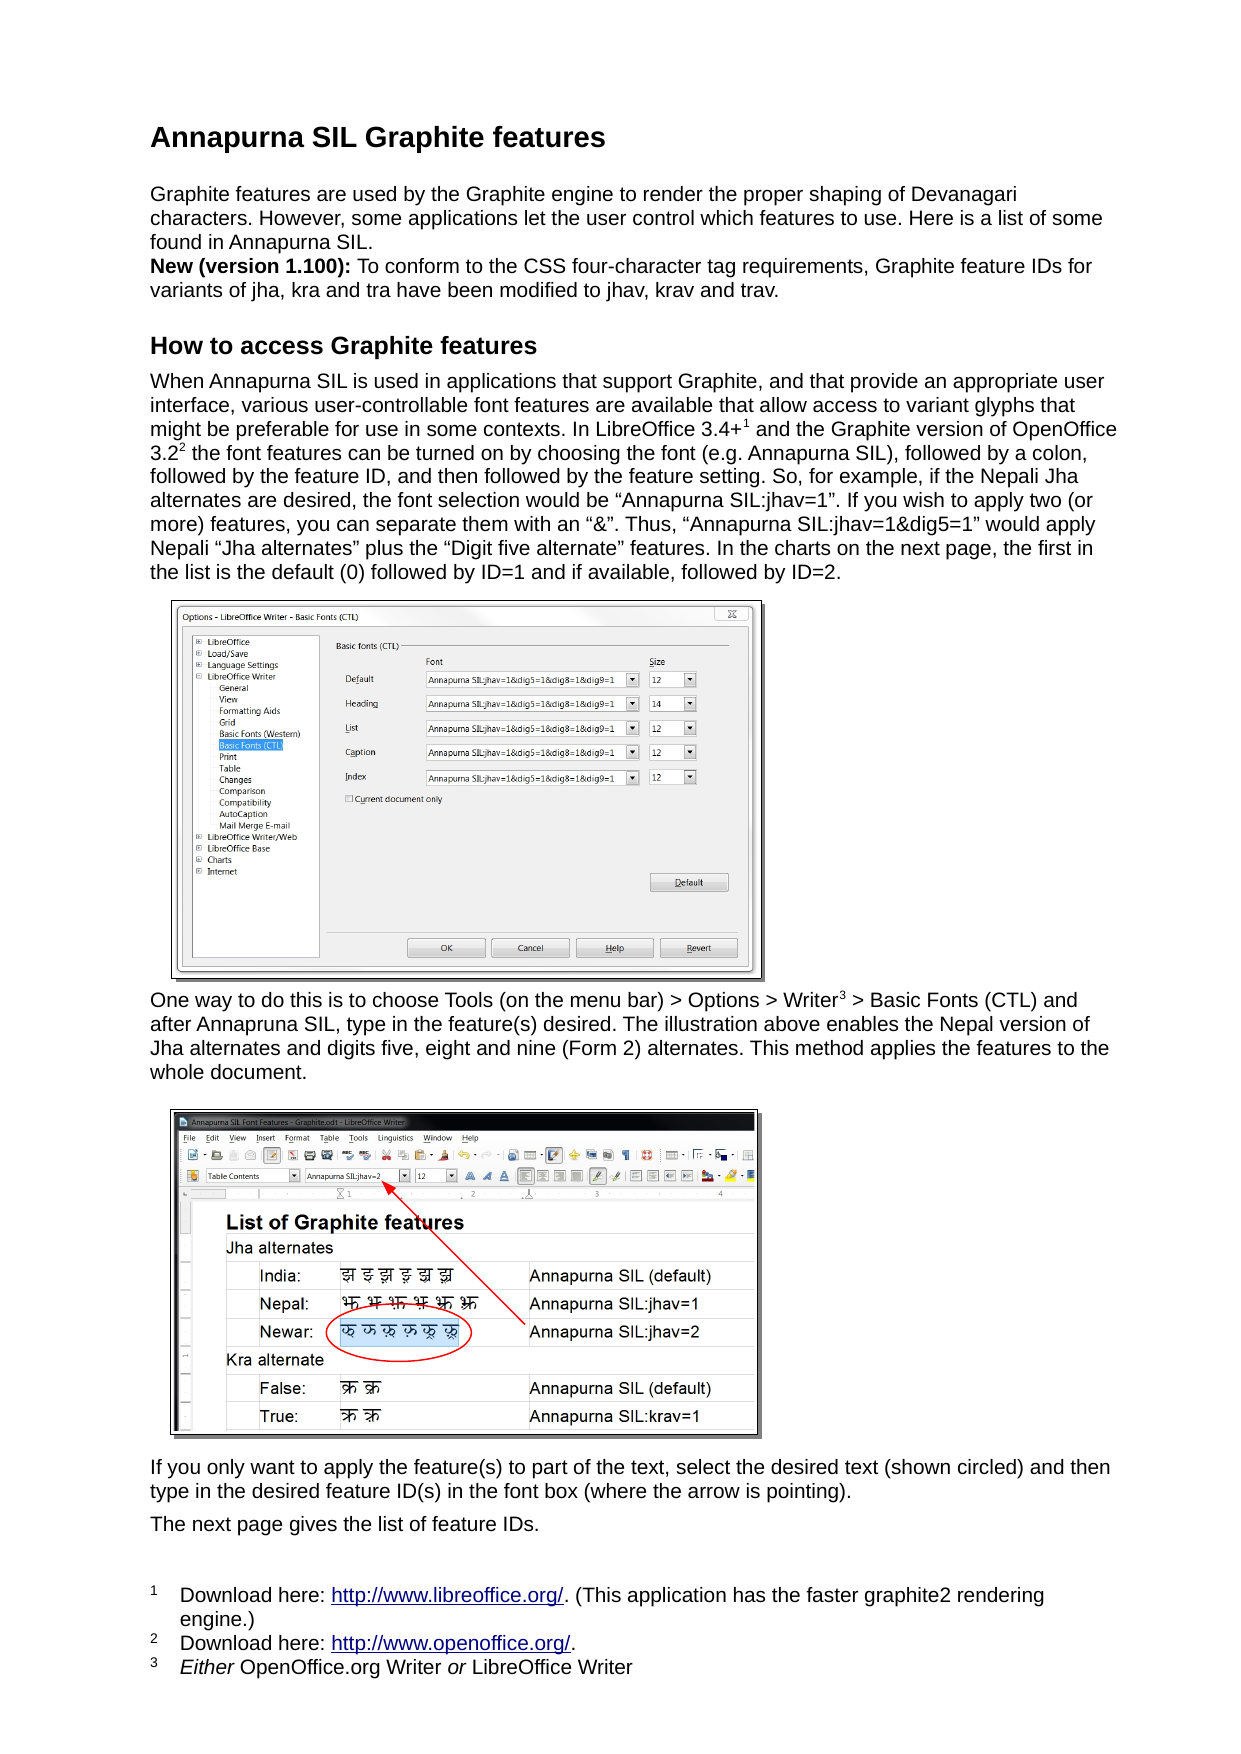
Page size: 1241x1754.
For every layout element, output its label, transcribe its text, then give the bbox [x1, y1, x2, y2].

text Annapurna SIL Graphite features [150, 120, 1121, 153]
picture [173, 1112, 755, 1431]
text The next page gives the list of feature IDs. [150, 1512, 1121, 1536]
text Graphite features are used by the Graphite engine to render the proper shaping of Devanagari characters. However, some applications let the user control which features to use. Here is a list of some found in Annapurna SIL. [150, 182, 1121, 254]
picture [174, 603, 758, 975]
text How to access Graphite features [150, 302, 1121, 359]
text Download here: http://www.openoffice.org/. [150, 1631, 1121, 1654]
text Either OpenOffice.org Writer or LibreOffice Writer [150, 1654, 1121, 1678]
text If you only want to apply the feature(s) to part of the text, select the desired text (shown circled) and then type in the desired feature ID(s) in the font box (where the arrow is pointing). [150, 1455, 1121, 1503]
text New (version 1.100): To conform to the CSS four-character tag requirements, Graphite feature IDs for variants of jha, kra and tra have been modified to jhav, krav and trav. [150, 254, 1121, 302]
text Download here: http://www.libreoffice.org/. (This application has the faster graphite2 rendering engine.) [150, 1583, 1121, 1631]
text When Annapurna SIL is used in applications that support Graphite, and that provide an appropriate user interface, various user-controllable font features are available that allow access to variant glyphs that might be preferable for use in some contexts. In LibreOffice 3.4+ and the Graphite version of OpenOffice 3.2 the font features can be turned on by choosing the font (e.g. Annapurna SIL), followed by a colon, followed by the feature ID, and then followed by the feature setting. So, for example, if the Nepali Jha alternates are desired, the font selection would be “Annapurna SIL:jhav=1”. If you wish to apply two (or more) features, you can separate them with an “&”. Thus, “Annapurna SIL:jhav=1&dig5=1” would apply Nepali “Jha alternates” plus the “Digit five alternate” features. In the charts on the next page, the first in the list is the default (0) followed by ID=1 and if available, followed by ID=2. [150, 368, 1121, 584]
text One way to do this is to choose Tools (on the menu bar) > Options > Writer > Basic Fonts (CTL) and after Annapruna SIL, type in the feature(s) desired. The illustration above enables the Nepal version of Jha alternates and digits five, eight and nine (Form 2) alternates. This method applies the features to the whole document. [150, 988, 1121, 1084]
